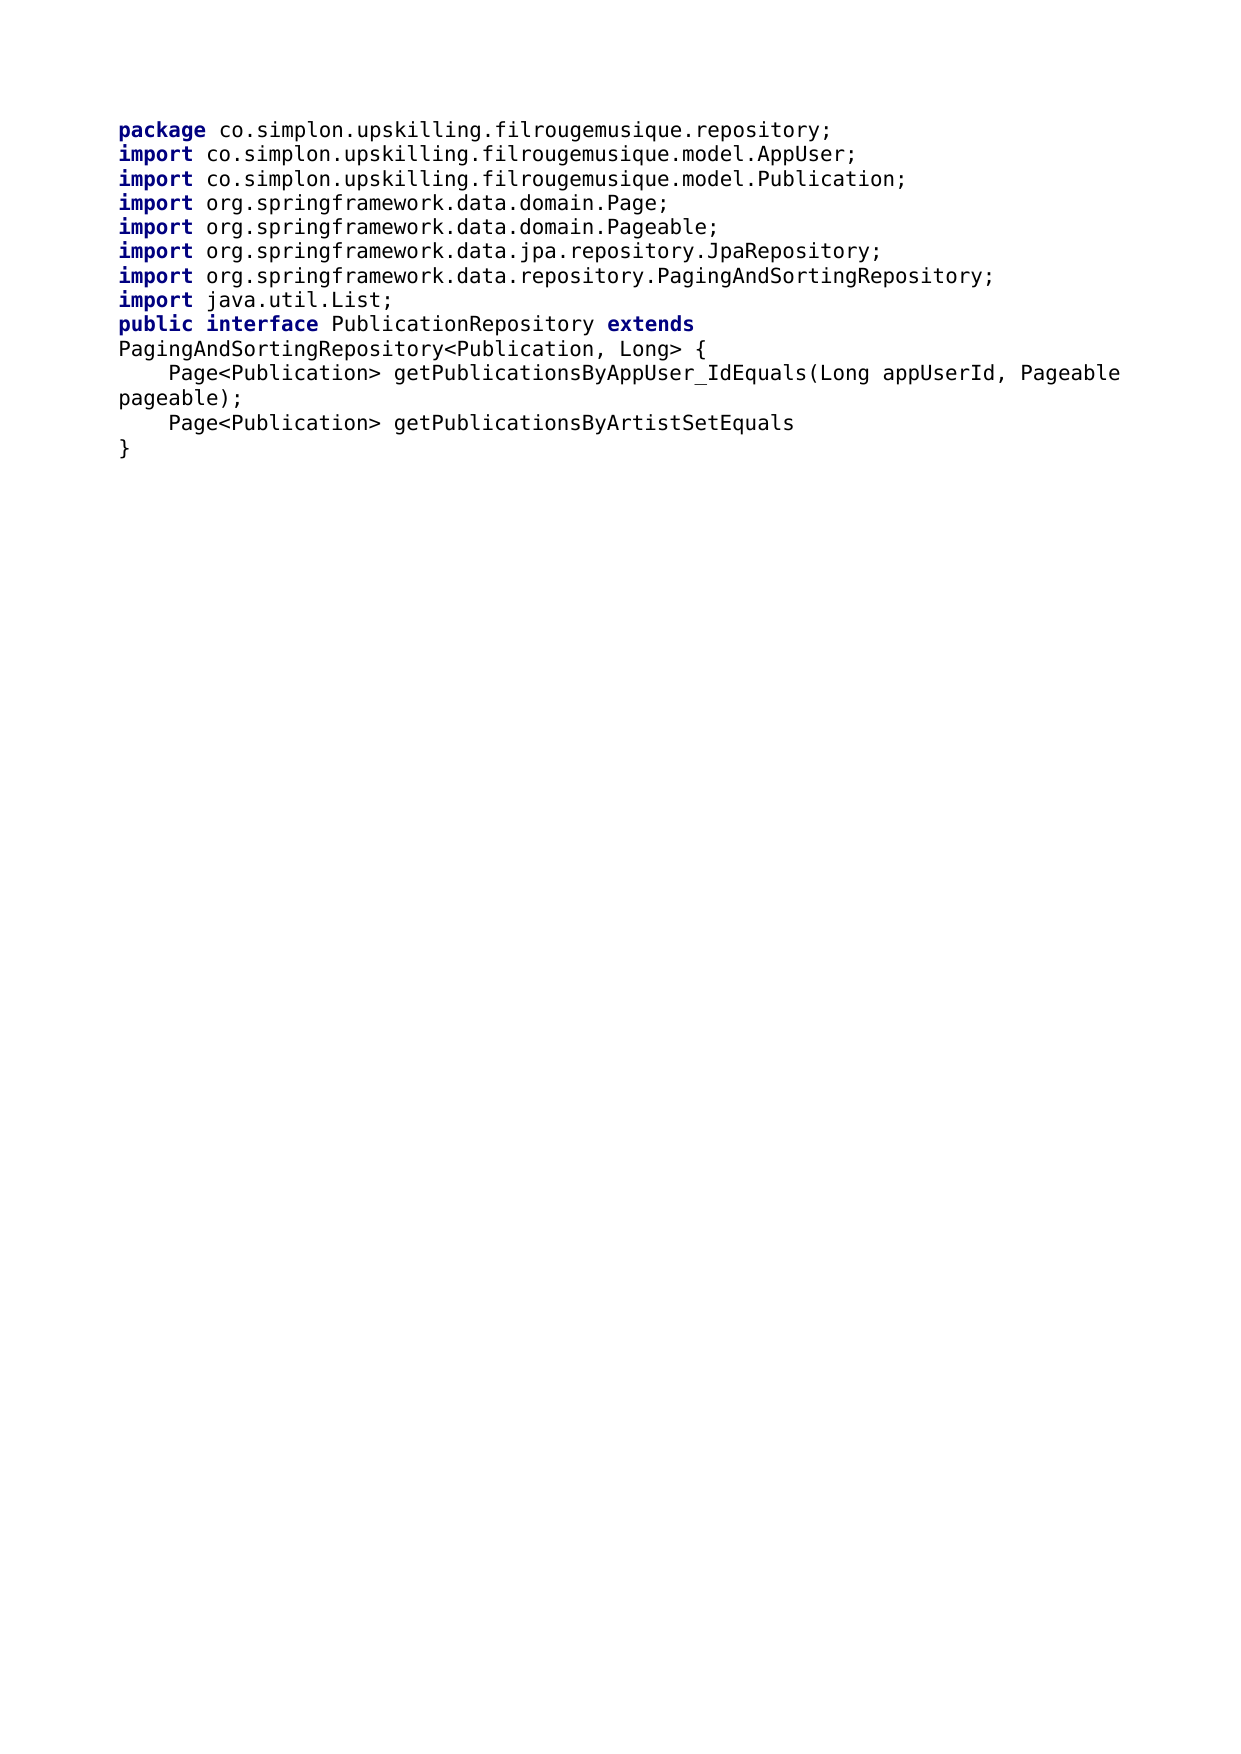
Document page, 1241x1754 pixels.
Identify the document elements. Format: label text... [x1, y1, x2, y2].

text import java.util.List; [118, 288, 1122, 312]
text import org.springframework.data.domain.Pageable; [118, 215, 1122, 239]
text public interface PublicationRepository extends PagingAndSortingRepository<Publication, Long> { [118, 312, 1122, 361]
text package co.simplon.upskilling.filrougemusique.repository; [118, 118, 1122, 142]
text import co.simplon.upskilling.filrougemusique.model.AppUser; [118, 142, 1122, 167]
text import org.springframework.data.jpa.repository.JpaRepository; [118, 239, 1122, 264]
text } [118, 436, 1122, 461]
text import co.simplon.upskilling.filrougemusique.model.Publication; [118, 167, 1122, 191]
text import org.springframework.data.repository.PagingAndSortingRepository; [118, 264, 1122, 288]
text Page<Publication> getPublicationsByAppUser_IdEquals(Long appUserId, Pageable pageable); [118, 361, 1122, 411]
text Page<Publication> getPublicationsByArtistSetEquals [118, 411, 1122, 436]
text import org.springframework.data.domain.Page; [118, 191, 1122, 215]
